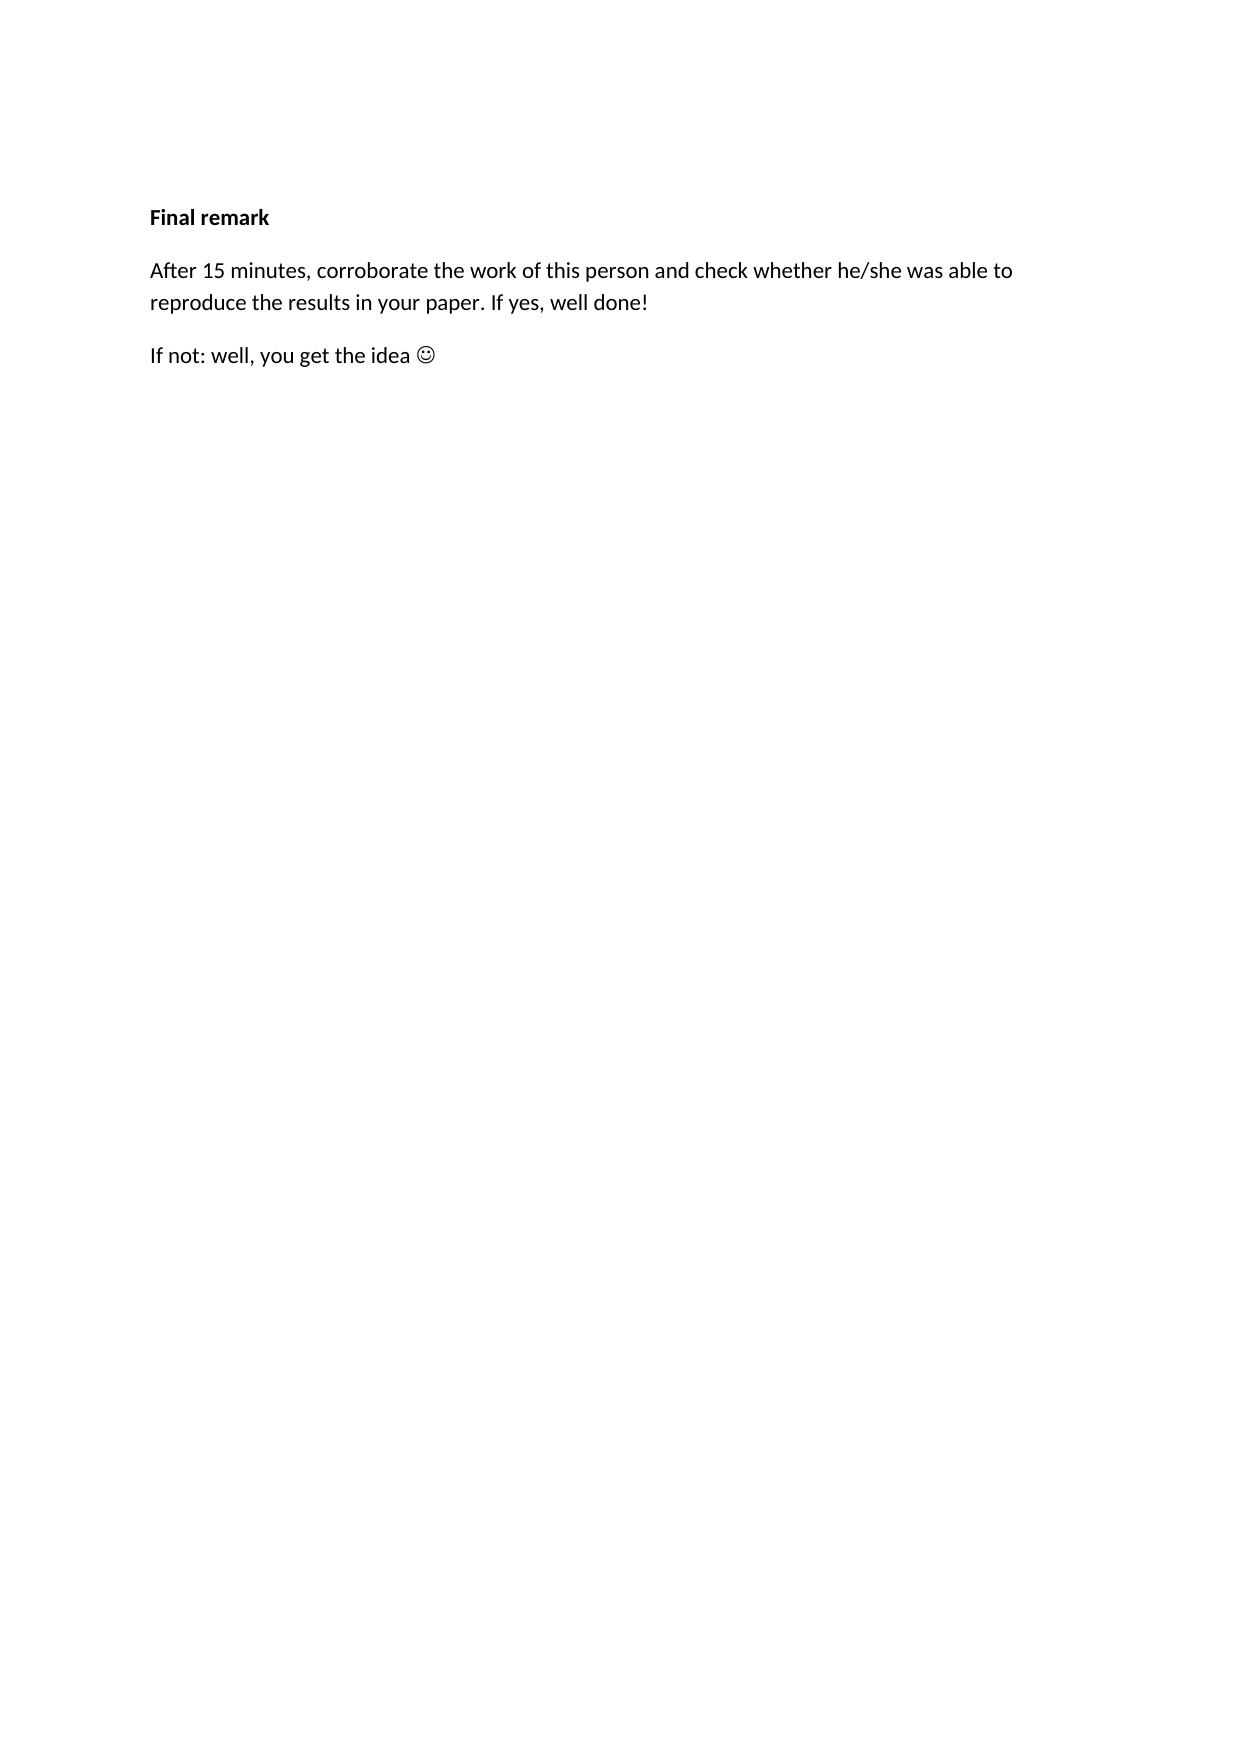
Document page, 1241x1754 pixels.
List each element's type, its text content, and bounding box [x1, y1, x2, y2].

text If not: well, you get the idea  [150, 341, 1090, 369]
text After 15 minutes, corroborate the work of this person and check whether he/she was able to reproduce the results in your paper. If yes, well done! [150, 256, 1090, 316]
text Final remark [150, 203, 1090, 231]
